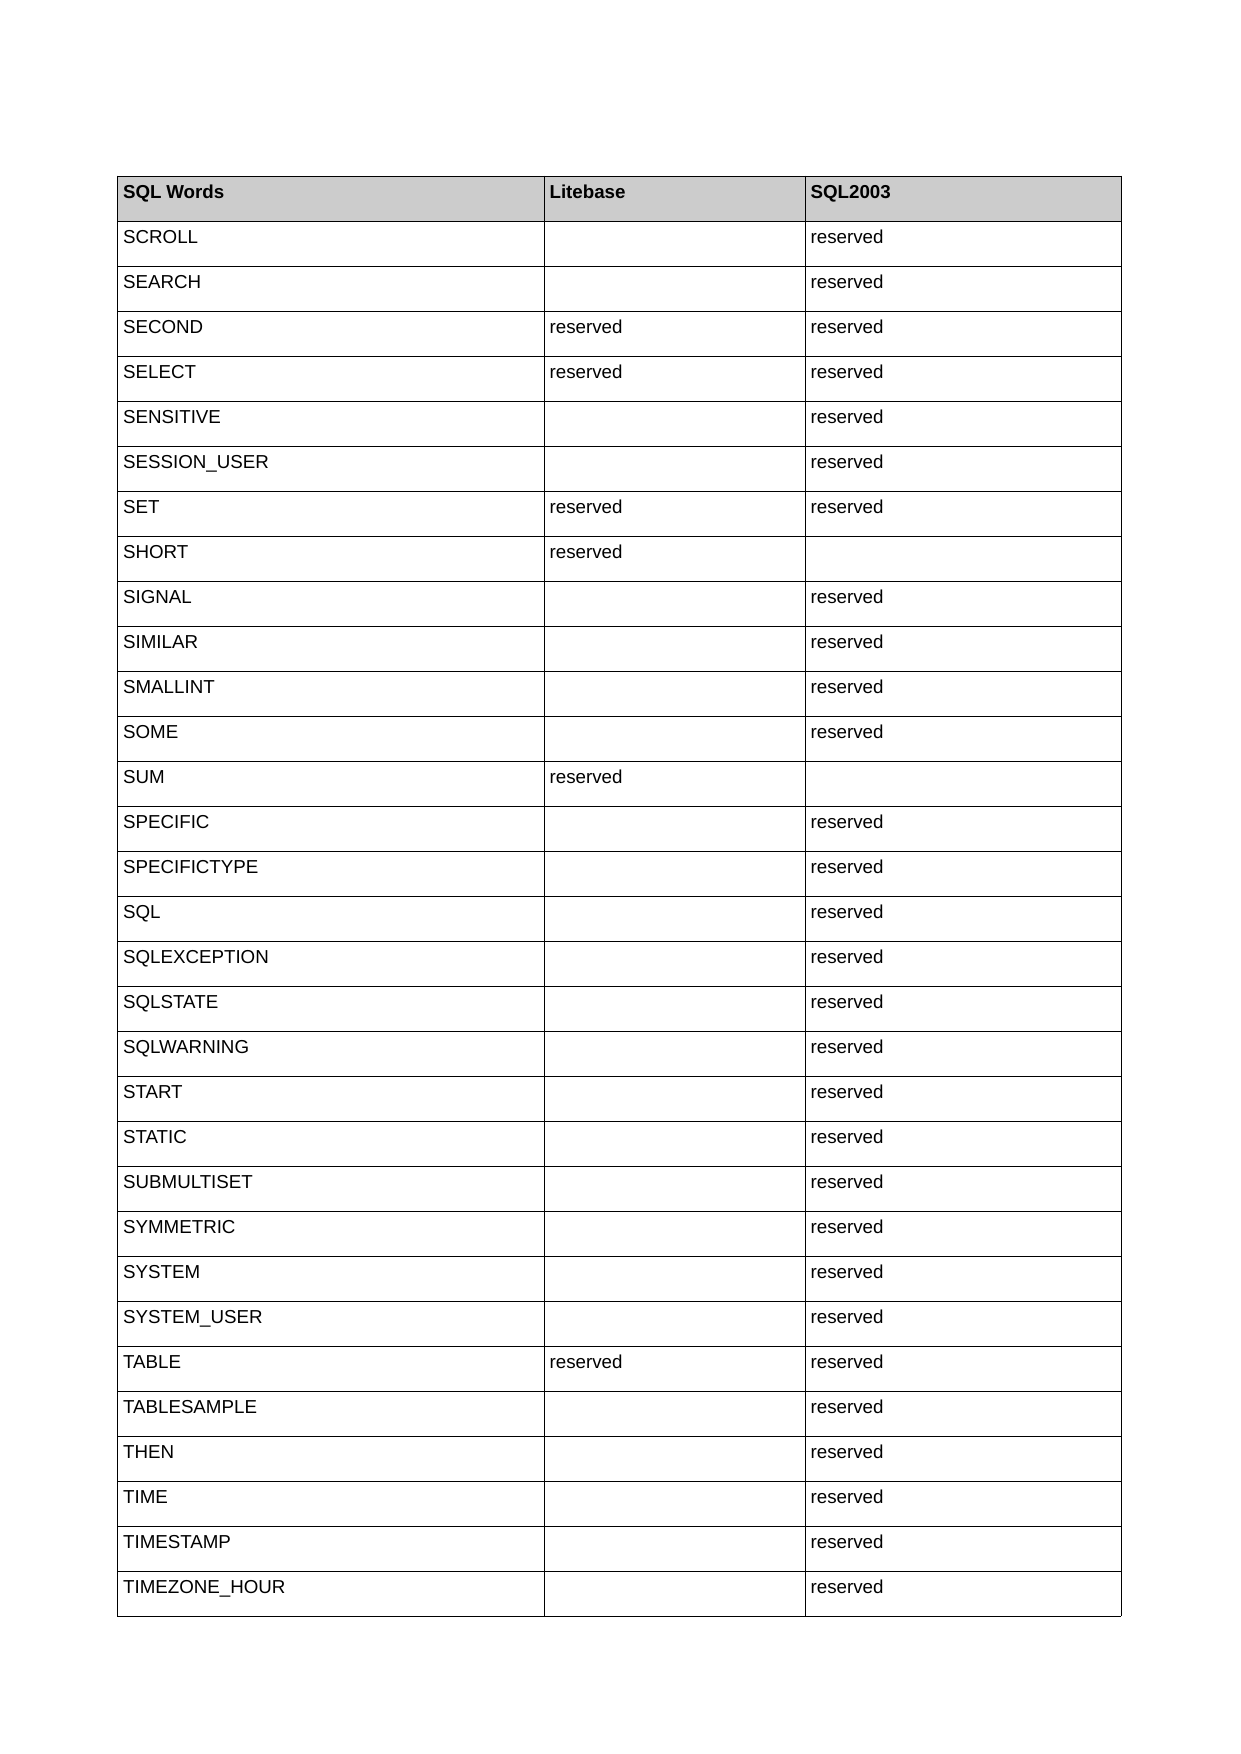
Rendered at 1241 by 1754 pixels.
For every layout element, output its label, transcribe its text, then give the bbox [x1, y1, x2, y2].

table_cell reserved [806, 357, 1121, 401]
table_cell SIMILAR [118, 627, 544, 671]
table_cell reserved [545, 537, 805, 581]
table_cell SQLSTATE [118, 987, 544, 1031]
table_cell [545, 1122, 805, 1166]
table_cell SET [118, 492, 544, 536]
table_cell SOME [118, 717, 544, 761]
table_cell [545, 1527, 805, 1571]
table_cell SYSTEM_USER [118, 1302, 544, 1346]
table_cell reserved [806, 1347, 1121, 1391]
table_cell [545, 267, 805, 311]
table_header SQL Words [118, 177, 544, 221]
table_cell reserved [806, 1527, 1121, 1571]
table_cell TIMESTAMP [118, 1527, 544, 1571]
table_cell STATIC [118, 1122, 544, 1166]
table_cell reserved [545, 1347, 805, 1391]
table_cell [545, 852, 805, 896]
table_cell [545, 717, 805, 761]
table_cell reserved [806, 492, 1121, 536]
table_cell reserved [806, 627, 1121, 671]
table_cell [545, 1572, 805, 1616]
table_cell TABLE [118, 1347, 544, 1391]
table_cell SYMMETRIC [118, 1212, 544, 1256]
table_cell reserved [806, 807, 1121, 851]
table_cell SQL [118, 897, 544, 941]
table_cell [545, 1212, 805, 1256]
table_cell reserved [545, 492, 805, 536]
table_cell [545, 1077, 805, 1121]
table_cell [545, 447, 805, 491]
table_cell [545, 222, 805, 266]
table_cell [545, 582, 805, 626]
table_cell SELECT [118, 357, 544, 401]
table_cell [545, 402, 805, 446]
table_cell reserved [806, 1122, 1121, 1166]
table_cell reserved [806, 1077, 1121, 1121]
table_cell reserved [806, 1257, 1121, 1301]
table_cell reserved [806, 987, 1121, 1031]
table_cell SUBMULTISET [118, 1167, 544, 1211]
table_cell SCROLL [118, 222, 544, 266]
table_cell reserved [806, 942, 1121, 986]
table_cell TIME [118, 1482, 544, 1526]
table_cell SUM [118, 762, 544, 806]
table_cell [545, 1302, 805, 1346]
table_cell SESSION_USER [118, 447, 544, 491]
table_cell reserved [806, 897, 1121, 941]
table_cell reserved [806, 1392, 1121, 1436]
table_cell reserved [806, 852, 1121, 896]
table_cell SIGNAL [118, 582, 544, 626]
table_cell [545, 897, 805, 941]
table_cell reserved [806, 1572, 1121, 1616]
table_cell reserved [545, 762, 805, 806]
table_cell reserved [806, 582, 1121, 626]
table_cell reserved [806, 672, 1121, 716]
table_cell SPECIFICTYPE [118, 852, 544, 896]
table_cell [545, 1482, 805, 1526]
table_cell SHORT [118, 537, 544, 581]
table_cell reserved [806, 1302, 1121, 1346]
table_cell [545, 1392, 805, 1436]
table_cell [545, 1437, 805, 1481]
table_cell [545, 1257, 805, 1301]
table_cell [545, 1032, 805, 1076]
table_cell [806, 537, 1121, 581]
table_cell SEARCH [118, 267, 544, 311]
table_cell TABLESAMPLE [118, 1392, 544, 1436]
table_cell [545, 672, 805, 716]
table_cell reserved [806, 1167, 1121, 1211]
table_cell reserved [806, 1482, 1121, 1526]
table_cell SECOND [118, 312, 544, 356]
table_cell reserved [806, 447, 1121, 491]
table_cell reserved [806, 717, 1121, 761]
table_cell reserved [545, 312, 805, 356]
table_cell START [118, 1077, 544, 1121]
table_cell TIMEZONE_HOUR [118, 1572, 544, 1616]
table_cell [545, 1167, 805, 1211]
table_cell reserved [806, 267, 1121, 311]
table_cell [545, 987, 805, 1031]
table_cell reserved [806, 222, 1121, 266]
table_cell [545, 627, 805, 671]
table_cell [806, 762, 1121, 806]
table_header SQL2003 [806, 177, 1121, 221]
table_cell [545, 942, 805, 986]
table_cell SPECIFIC [118, 807, 544, 851]
table_cell [545, 807, 805, 851]
table_cell reserved [806, 1437, 1121, 1481]
table_cell THEN [118, 1437, 544, 1481]
table_cell SQLEXCEPTION [118, 942, 544, 986]
table_cell SQLWARNING [118, 1032, 544, 1076]
table_cell reserved [806, 312, 1121, 356]
table_header Litebase [545, 177, 805, 221]
table_cell SMALLINT [118, 672, 544, 716]
table_cell reserved [806, 402, 1121, 446]
table_cell reserved [806, 1032, 1121, 1076]
table_cell reserved [806, 1212, 1121, 1256]
table_cell SENSITIVE [118, 402, 544, 446]
table_cell SYSTEM [118, 1257, 544, 1301]
table_cell reserved [545, 357, 805, 401]
